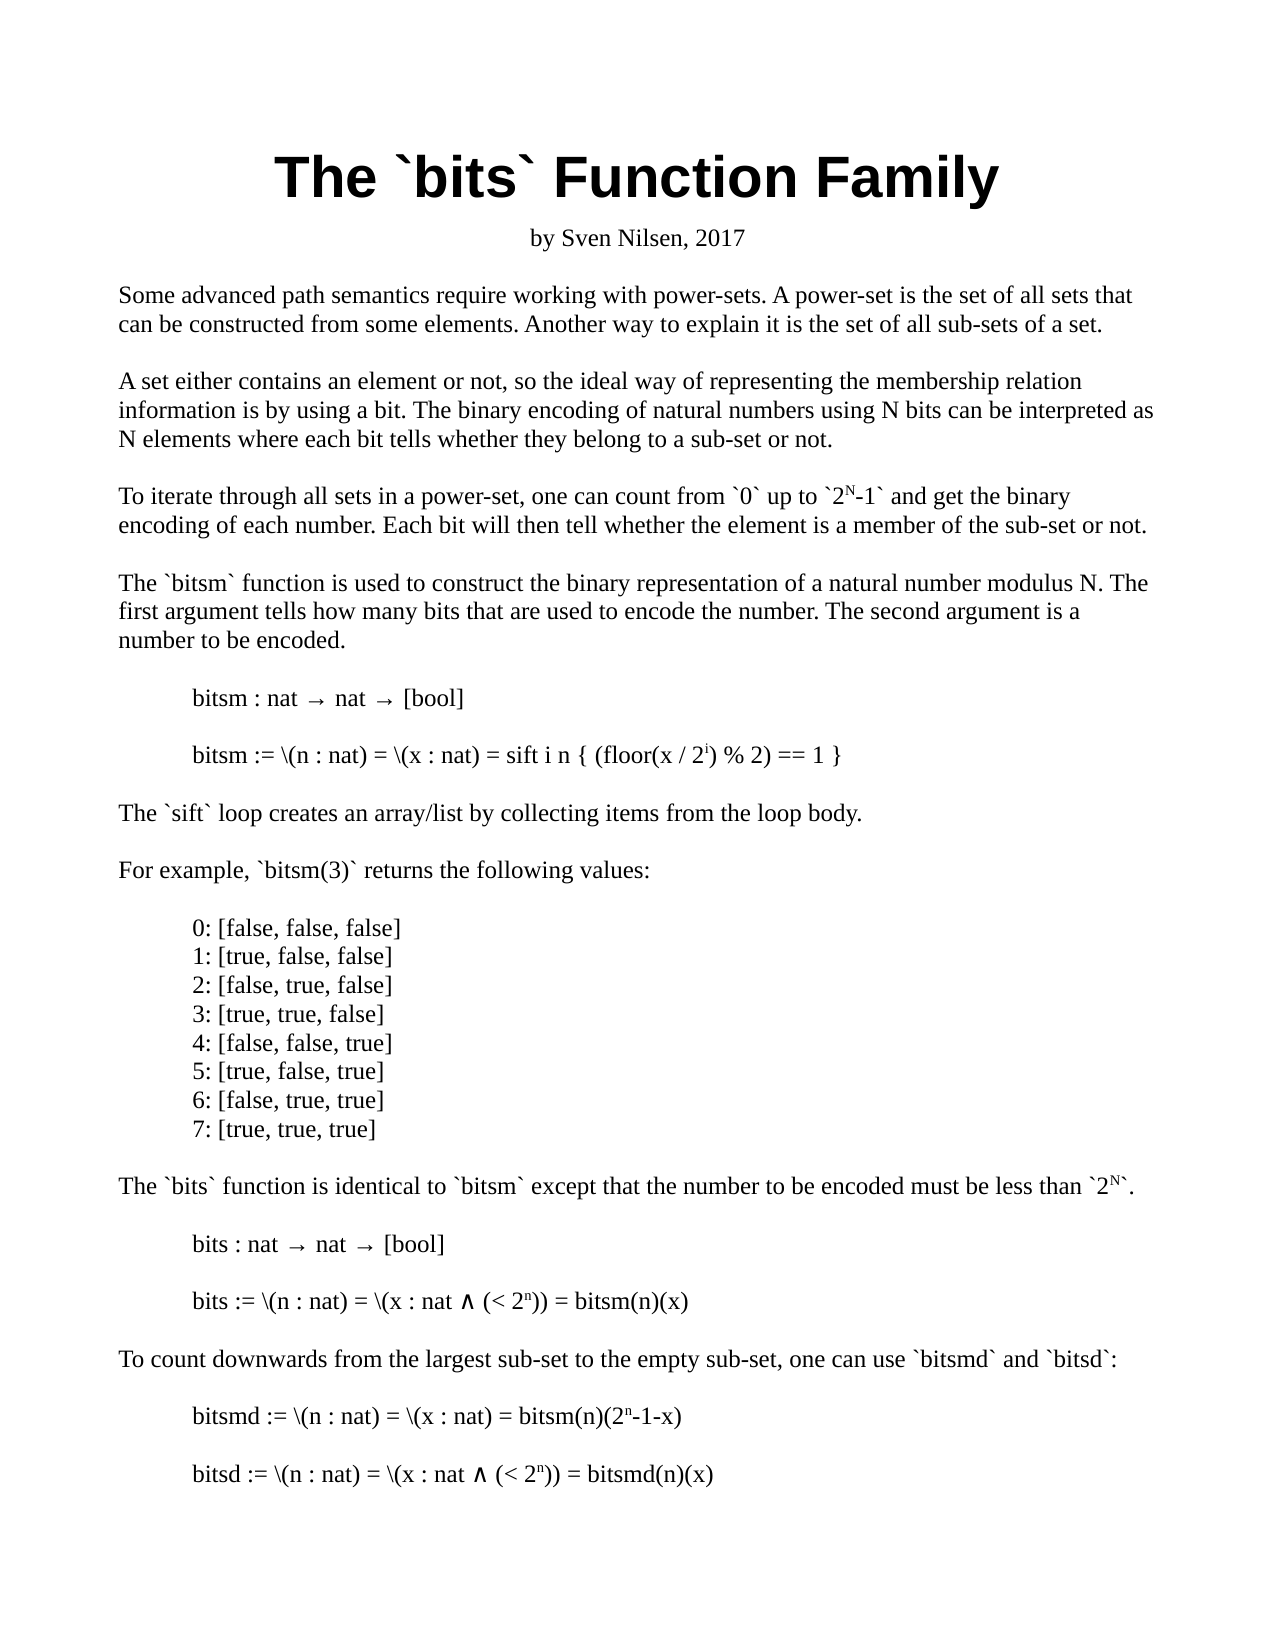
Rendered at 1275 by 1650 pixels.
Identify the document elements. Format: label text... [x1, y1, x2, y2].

text 4: [false, false, true] [118, 1028, 1157, 1056]
text 3: [true, true, false] [118, 999, 1157, 1028]
text by Sven Nilsen, 2017 [118, 223, 1157, 251]
text bits := \(n : nat) = \(x : nat ∧ (< 2n)) = bitsm(n)(x) [118, 1286, 1157, 1315]
text bitsmd := \(n : nat) = \(x : nat) = bitsm(n)(2n-1-x) [118, 1401, 1157, 1430]
text A set either contains an element or not, so the ideal way of representing the membership relation information is by using a bit. The binary encoding of natural numbers using N bits can be interpreted as N elements where each bit tells whether they belong to a sub-set or not. [118, 366, 1157, 453]
text bitsd := \(n : nat) = \(x : nat ∧ (< 2n)) = bitsmd(n)(x) [118, 1459, 1157, 1488]
text bitsm : nat → nat → [bool] [118, 683, 1157, 711]
text To iterate through all sets in a power-set, one can count from `0` up to `2N-1` and get the binary encoding of each number. Each bit will then tell whether the element is a member of the sub-set or not. [118, 481, 1157, 539]
text 0: [false, false, false] [118, 913, 1157, 941]
text bits : nat → nat → [bool] [118, 1229, 1157, 1258]
text 5: [true, false, true] [118, 1056, 1157, 1085]
text For example, `bitsm(3)` returns the following values: [118, 855, 1157, 884]
text The `sift` loop creates an array/list by collecting items from the loop body. [118, 798, 1157, 826]
text 7: [true, true, true] [118, 1114, 1157, 1143]
text 6: [false, true, true] [118, 1085, 1157, 1114]
text 2: [false, true, false] [118, 970, 1157, 999]
title The `bits` Function Family [118, 143, 1157, 210]
text To count downwards from the largest sub-set to the empty sub-set, one can use `bitsmd` and `bitsd`: [118, 1344, 1157, 1373]
text The `bitsm` function is used to construct the binary representation of a natural number modulus N. The first argument tells how many bits that are used to encode the number. The second argument is a number to be encoded. [118, 568, 1157, 654]
text Some advanced path semantics require working with power-sets. A power-set is the set of all sets that can be constructed from some elements. Another way to explain it is the set of all sub-sets of a set. [118, 280, 1157, 338]
text The `bits` function is identical to `bitsm` except that the number to be encoded must be less than `2N`. [118, 1171, 1157, 1200]
text bitsm := \(n : nat) = \(x : nat) = sift i n { (floor(x / 2i) % 2) == 1 } [118, 740, 1157, 769]
text 1: [true, false, false] [118, 941, 1157, 970]
